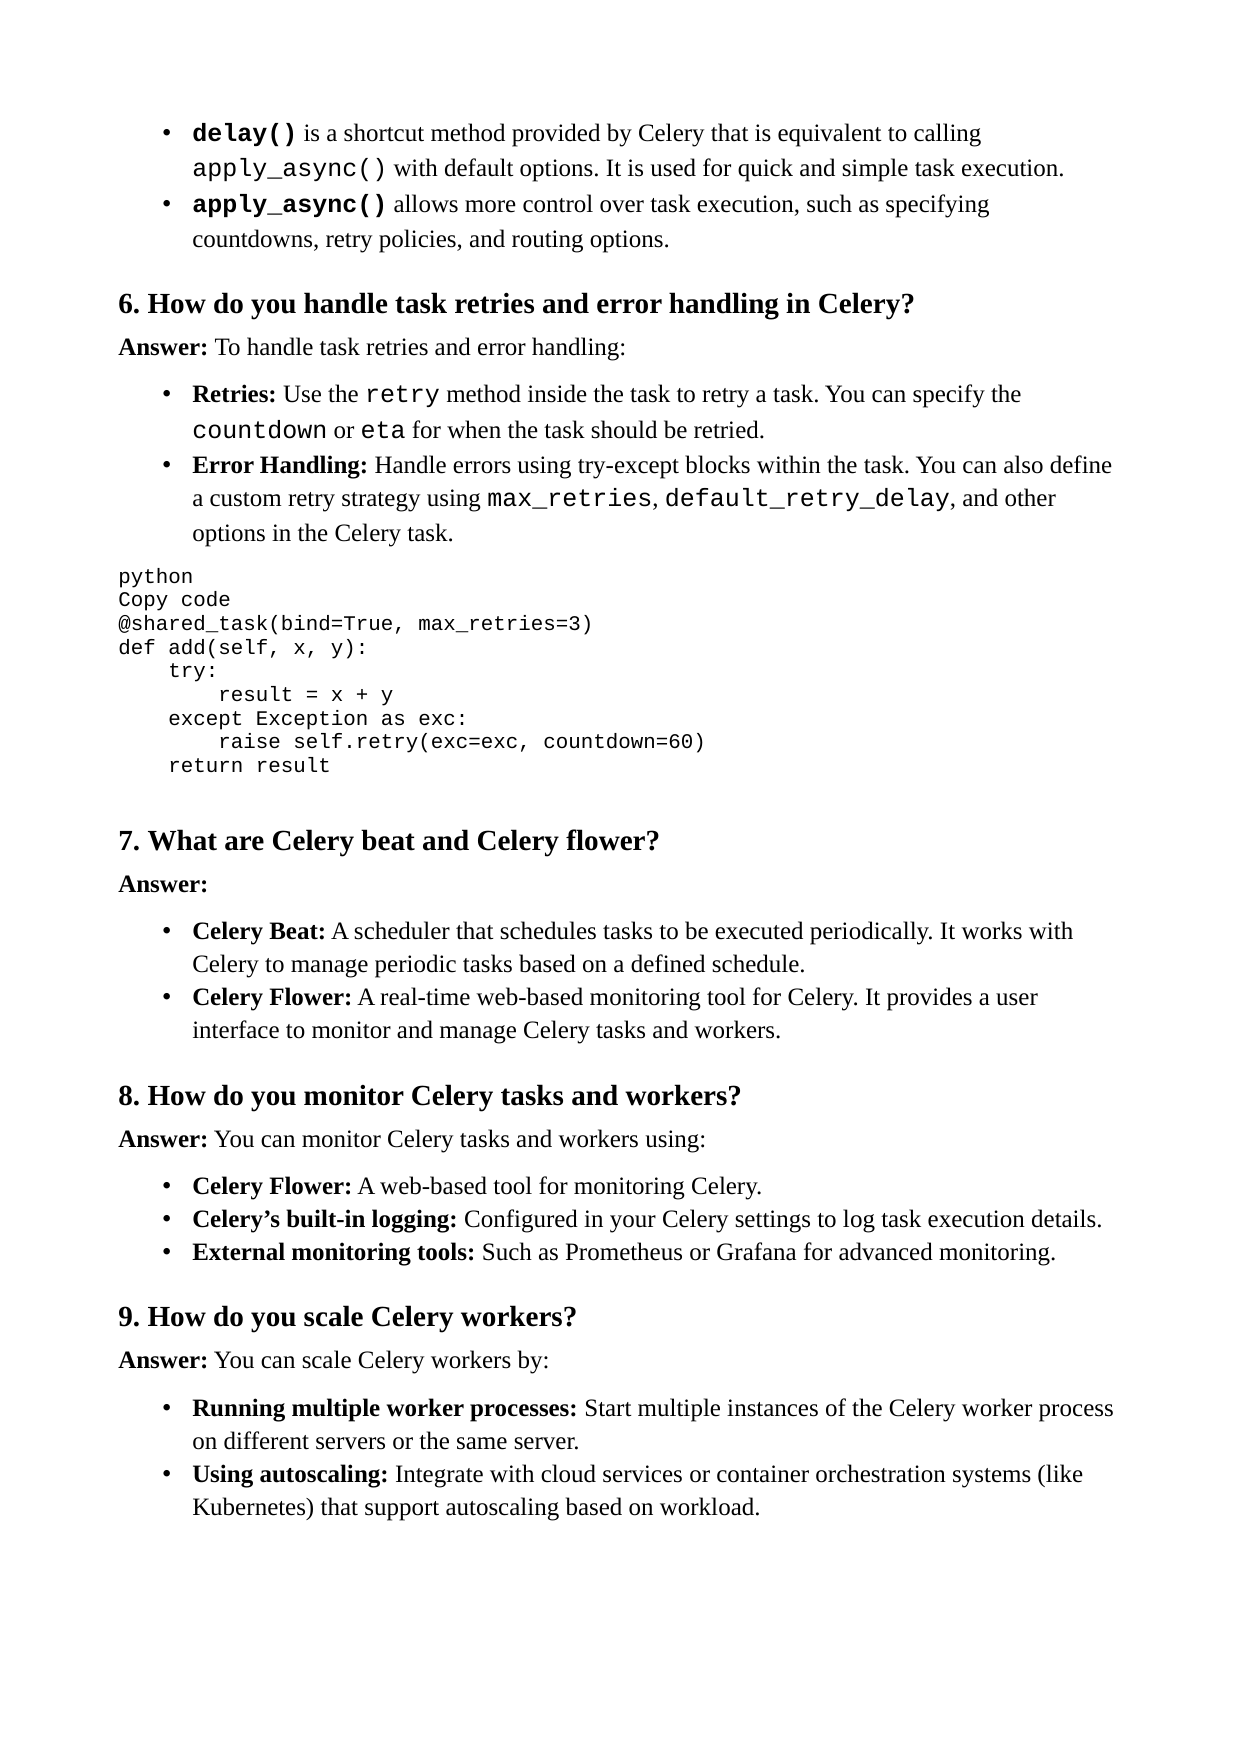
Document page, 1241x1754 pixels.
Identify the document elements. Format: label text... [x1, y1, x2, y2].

list Celery Flower: A web-based tool for monitoring Celery. [162, 1171, 1122, 1200]
subtitle 8. How do you monitor Celery tasks and workers? [118, 1078, 1122, 1111]
list Using autoscaling: Integrate with cloud services or container orchestration systems (like Kubernetes) that support autoscaling based on workload. [162, 1459, 1122, 1521]
list Celery Flower: A real-time web-based monitoring tool for Celery. It provides a user interface to monitor and manage Celery tasks and workers. [162, 982, 1122, 1044]
text Answer: [118, 869, 1122, 897]
text try: [118, 660, 1122, 684]
text Copy code [118, 589, 1122, 613]
text python [118, 566, 1122, 589]
text raise self.retry(exc=exc, countdown=60) [118, 731, 1122, 755]
text Answer: You can monitor Celery tasks and workers using: [118, 1124, 1122, 1152]
text except Exception as exc: [118, 708, 1122, 731]
list Retries: Use the retry method inside the task to retry a task. You can specify the countdown or eta for when the task should be retried. [162, 379, 1122, 446]
text return result [118, 755, 1122, 779]
list Celery’s built-in logging: Configured in your Celery settings to log task execution details. [162, 1204, 1122, 1233]
subtitle 7. What are Celery beat and Celery flower? [118, 823, 1122, 856]
subtitle 9. How do you scale Celery workers? [118, 1299, 1122, 1333]
list Error Handling: Handle errors using try-except blocks within the task. You can also define a custom retry strategy using max_retries, default_retry_delay, and other options in the Celery task. [162, 450, 1122, 547]
text @shared_task(bind=True, max_retries=3) [118, 613, 1122, 637]
text def add(self, x, y): [118, 637, 1122, 660]
list apply_async() allows more control over task execution, such as specifying countdowns, retry policies, and routing options. [162, 189, 1122, 252]
list Running multiple worker processes: Start multiple instances of the Celery worker process on different servers or the same server. [162, 1393, 1122, 1455]
list External monitoring tools: Such as Prometheus or Grafana for advanced monitoring. [162, 1237, 1122, 1266]
list delay() is a shortcut method provided by Celery that is equivalent to calling apply_async() with default options. It is used for quick and simple task execution. [162, 118, 1122, 184]
list Celery Beat: A scheduler that schedules tasks to be executed periodically. It works with Celery to manage periodic tasks based on a defined schedule. [162, 916, 1122, 978]
subtitle 6. How do you handle task retries and error handling in Celery? [118, 286, 1122, 319]
text result = x + y [118, 684, 1122, 708]
text Answer: You can scale Celery workers by: [118, 1346, 1122, 1374]
text Answer: To handle task retries and error handling: [118, 332, 1122, 361]
